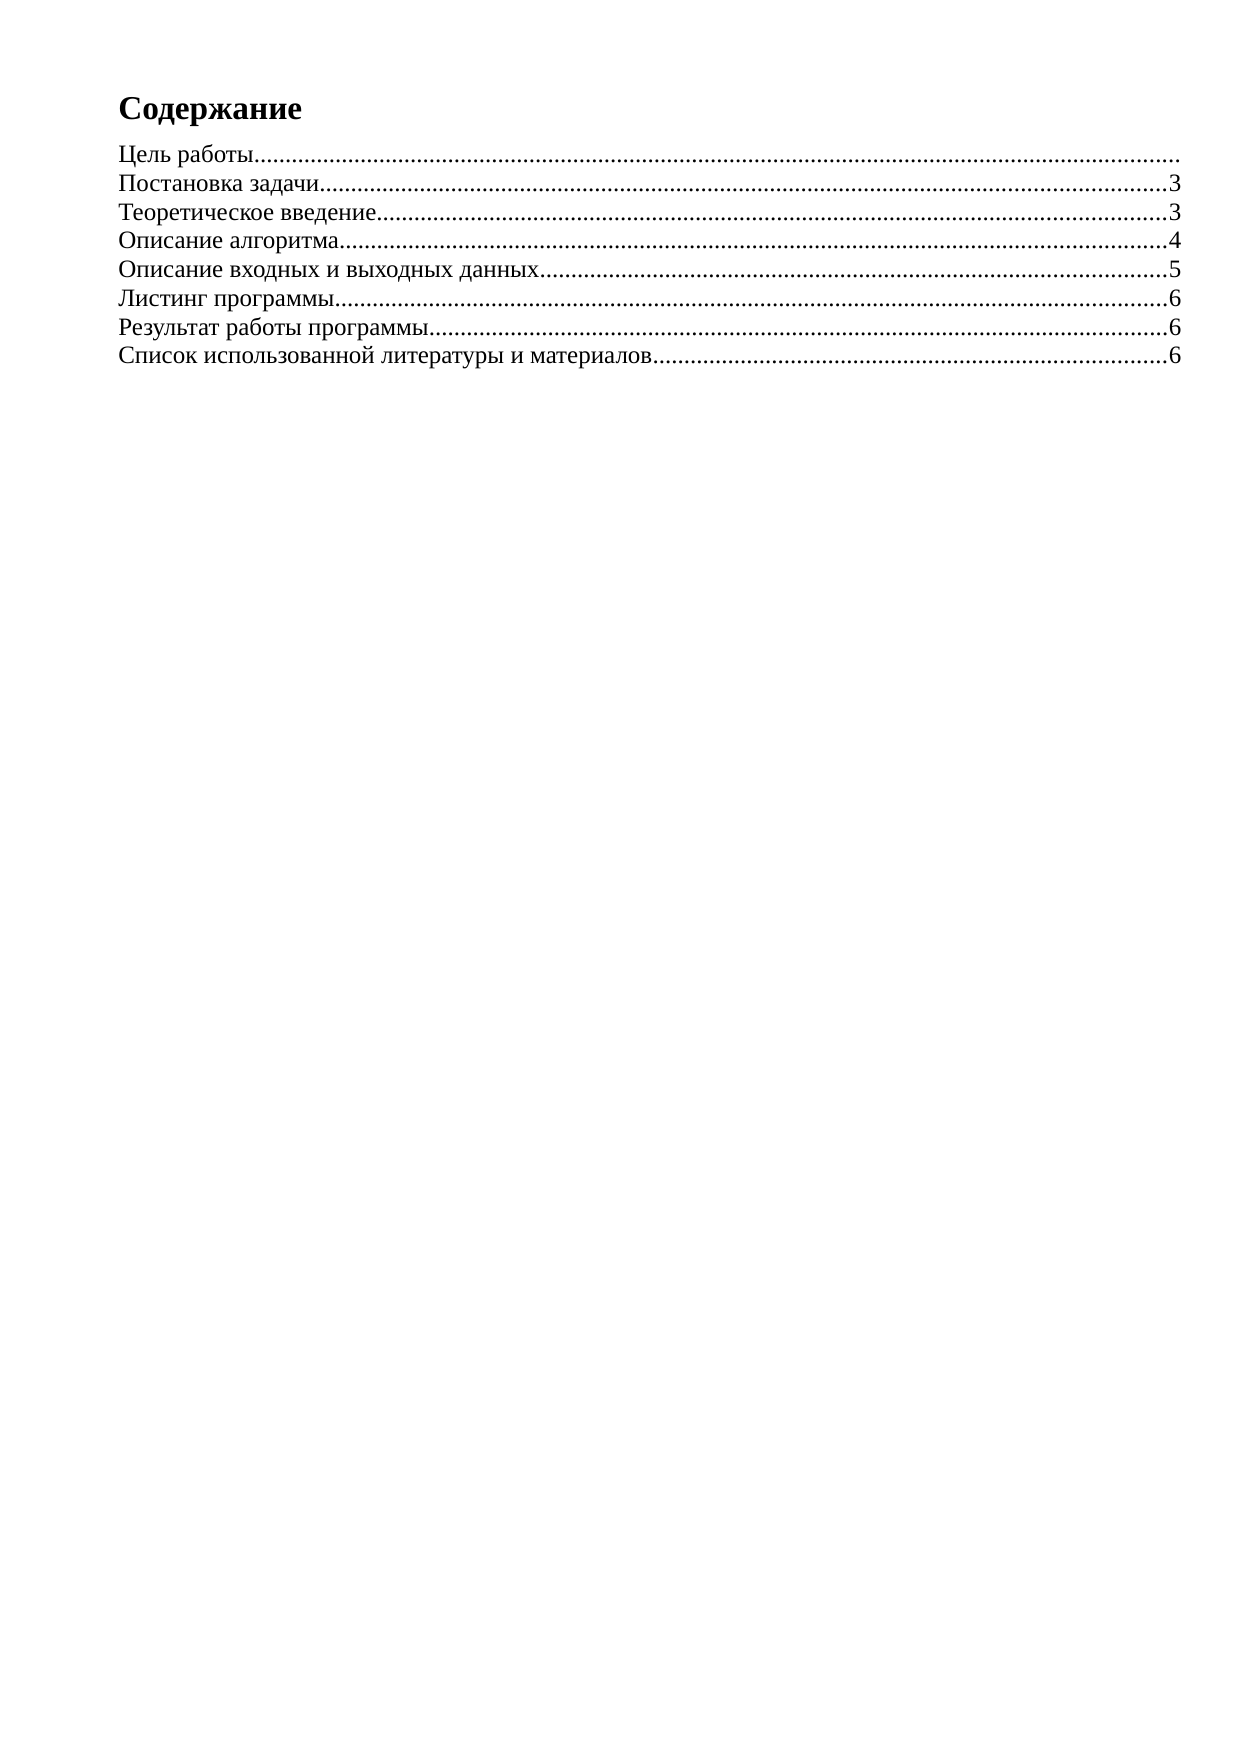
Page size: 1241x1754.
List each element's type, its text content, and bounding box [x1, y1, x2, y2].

text Описание алгоритма 4 [118, 226, 1181, 254]
text Листинг программы 6 [118, 283, 1181, 312]
text Теоретическое введение 3 [118, 197, 1181, 226]
text Постановка задачи 3 [118, 168, 1181, 197]
text Описание входных и выходных данных 5 [118, 254, 1181, 283]
text Результат работы программы 6 [118, 312, 1181, 341]
text Цель работы [118, 139, 1181, 168]
subtitle Содержание [118, 88, 1181, 127]
text Список использованной литературы и материалов 6 [118, 341, 1181, 369]
